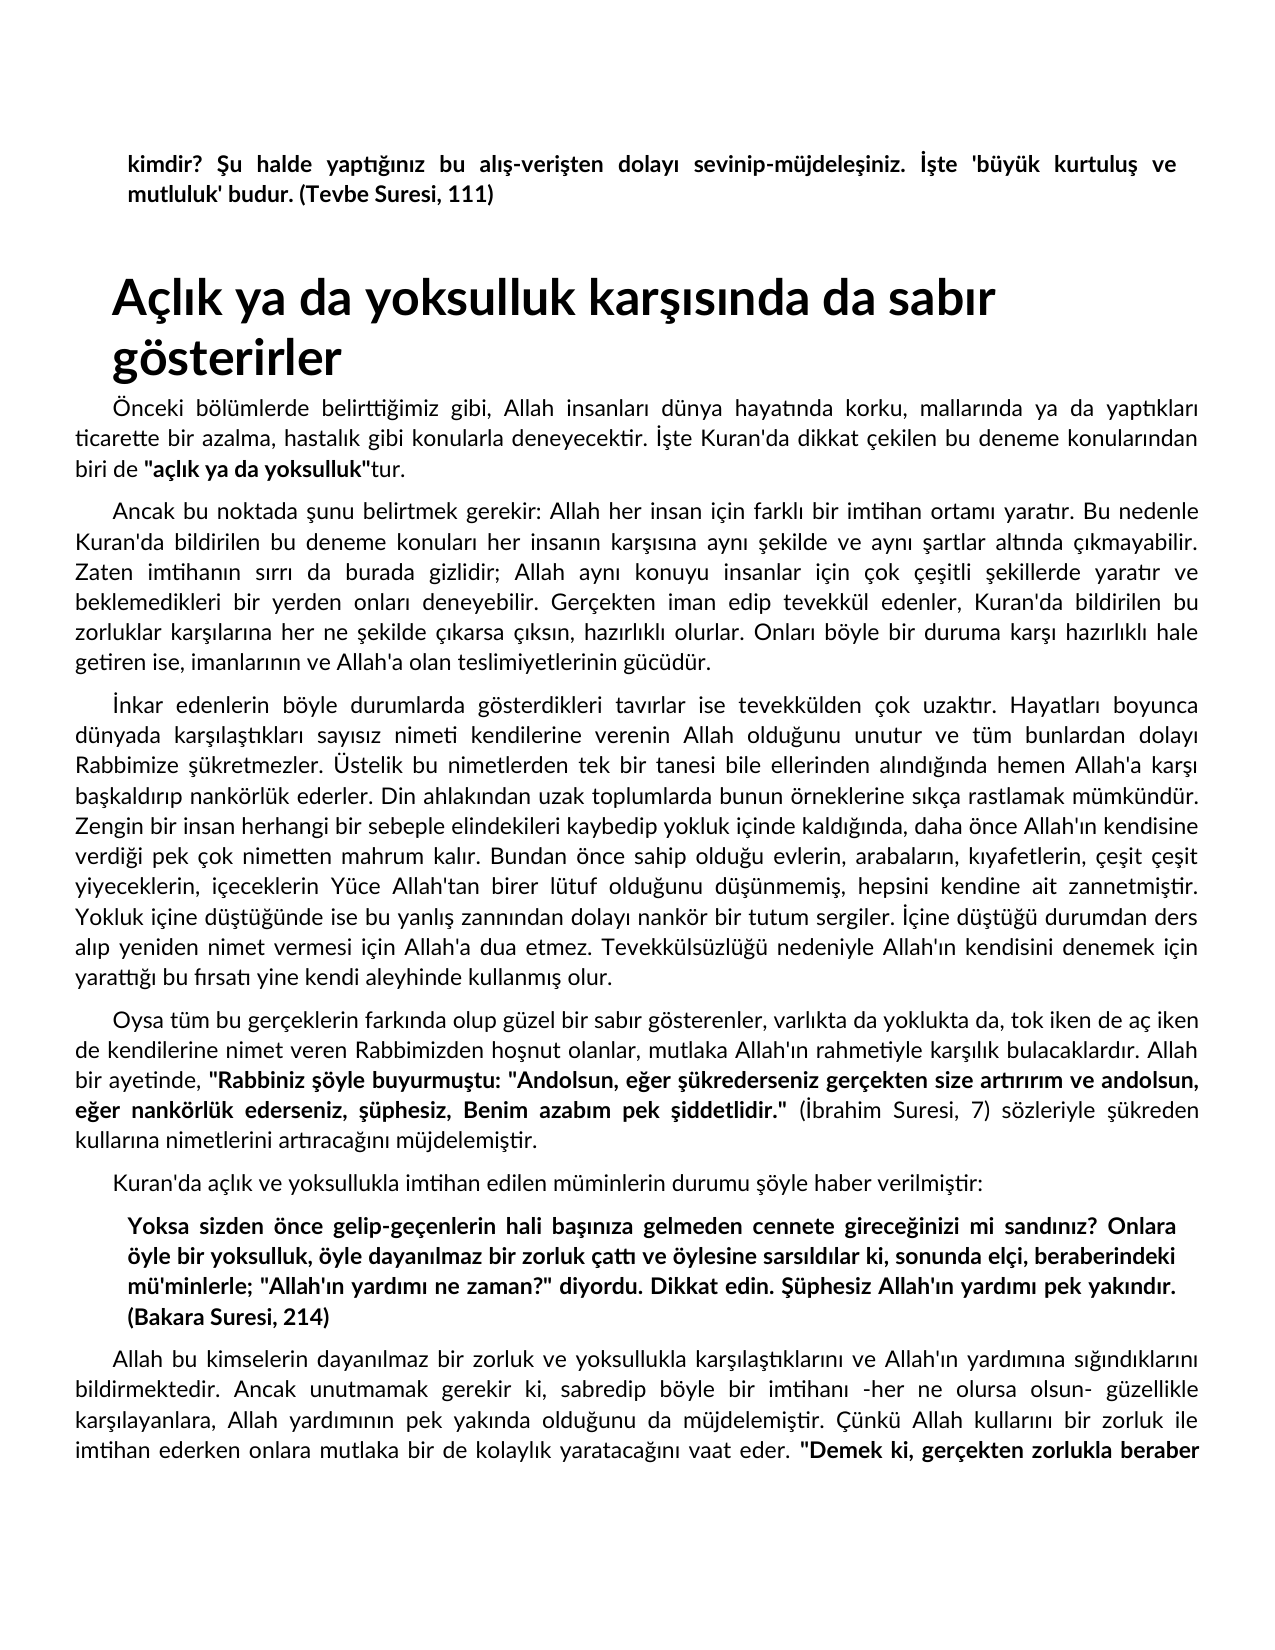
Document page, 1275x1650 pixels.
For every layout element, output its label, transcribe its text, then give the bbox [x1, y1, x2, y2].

text Yoksa sizden önce gelip-geçenlerin hali başınıza gelmeden cennete gireceğinizi mi sandınız? Onlara öyle bir yoksulluk, öyle dayanılmaz bir zorluk çattı ve öylesine sarsıldılar ki, sonunda elçi, beraberindeki mü'minlerle; "Allah'ın yardımı ne zaman?" diyordu. Dikkat edin. Şüphesiz Allah'ın yardımı pek yakındır. (Bakara Suresi, 214) [127, 1212, 1177, 1330]
text Ancak bu noktada şunu belirtmek gerekir: Allah her insan için farklı bir imtihan ortamı yaratır. Bu nedenle Kuran'da bildirilen bu deneme konuları her insanın karşısına aynı şekilde ve aynı şartlar altında çıkmayabilir. Zaten imtihanın sırrı da burada gizlidir; Allah aynı konuyu insanlar için çok çeşitli şekillerde yaratır ve beklemedikleri bir yerden onları deneyebilir. Gerçekten iman edip tevekkül edenler, Kuran'da bildirilen bu zorluklar karşılarına her ne şekilde çıkarsa çıksın, hazırlıklı olurlar. Onları böyle bir duruma karşı hazırlıklı hale getiren ise, imanlarının ve Allah'a olan teslimiyetlerinin gücüdür. [75, 497, 1200, 676]
text Allah bu kimselerin dayanılmaz bir zorluk ve yoksullukla karşılaştıklarını ve Allah'ın yardımına sığındıklarını bildirmektedir. Ancak unutmamak gerekir ki, sabredip böyle bir imtihanı -her ne olursa olsun- güzellikle karşılayanlara, Allah yardımının pek yakında olduğunu da müjdelemiştir. Çünkü Allah kullarını bir zorluk ile imtihan ederken onlara mutlaka bir de kolaylık yaratacağını vaat eder. "Demek ki, gerçekten zorlukla beraber [75, 1345, 1200, 1463]
text Kuran'da açlık ve yoksullukla imtihan edilen müminlerin durumu şöyle haber verilmiştir: [75, 1169, 1200, 1196]
text İnkar edenlerin böyle durumlarda gösterdikleri tavırlar ise tevekkülden çok uzaktır. Hayatları boyunca dünyada karşılaştıkları sayısız nimeti kendilerine verenin Allah olduğunu unutur ve tüm bunlardan dolayı Rabbimize şükretmezler. Üstelik bu nimetlerden tek bir tanesi bile ellerinden alındığında hemen Allah'a karşı başkaldırıp nankörlük ederler. Din ahlakından uzak toplumlarda bunun örneklerine sıkça rastlamak mümkündür. Zengin bir insan herhangi bir sebeple elindekileri kaybedip yokluk içinde kaldığında, daha önce Allah'ın kendisine verdiği pek çok nimetten mahrum kalır. Bundan önce sahip olduğu evlerin, arabaların, kıyafetlerin, çeşit çeşit yiyeceklerin, içeceklerin Yüce Allah'tan birer lütuf olduğunu düşünmemiş, hepsini kendine ait zannetmiştir. Yokluk içine düştüğünde ise bu yanlış zannından dolayı nankör bir tutum sergiler. İçine düştüğü durumdan ders alıp yeniden nimet vermesi için Allah'a dua etmez. Tevekkülsüzlüğü nedeniyle Allah'ın kendisini denemek için yarattığı bu fırsatı yine kendi aleyhinde kullanmış olur. [75, 691, 1200, 990]
text kimdir? Şu halde yaptığınız bu alış-verişten dolayı sevinip-müjdeleşiniz. İşte 'büyük kurtuluş ve mutluluk' budur. (Tevbe Suresi, 111) [127, 150, 1177, 208]
text Oysa tüm bu gerçeklerin farkında olup güzel bir sabır gösterenler, varlıkta da yoklukta da, tok iken de aç iken de kendilerine nimet veren Rabbimizden hoşnut olanlar, mutlaka Allah'ın rahmetiyle karşılık bulacaklardır. Allah bir ayetinde, "Rabbiniz şöyle buyurmuştu: "Andolsun, eğer şükrederseniz gerçekten size artırırım ve andolsun, eğer nankörlük ederseniz, şüphesiz, Benim azabım pek şiddetlidir." (İbrahim Suresi, 7) sözleriyle şükreden kullarına nimetlerini artıracağını müjdelemiştir. [75, 1005, 1200, 1154]
subtitle Açlık ya da yoksulluk karşısında da sabır gösterirler [112, 266, 1200, 386]
text Önceki bölümlerde belirttiğimiz gibi, Allah insanları dünya hayatında korku, mallarında ya da yaptıkları ticarette bir azalma, hastalık gibi konularla deneyecektir. İşte Kuran'da dikkat çekilen bu deneme konularından biri de "açlık ya da yoksulluk"tur. [75, 394, 1200, 482]
